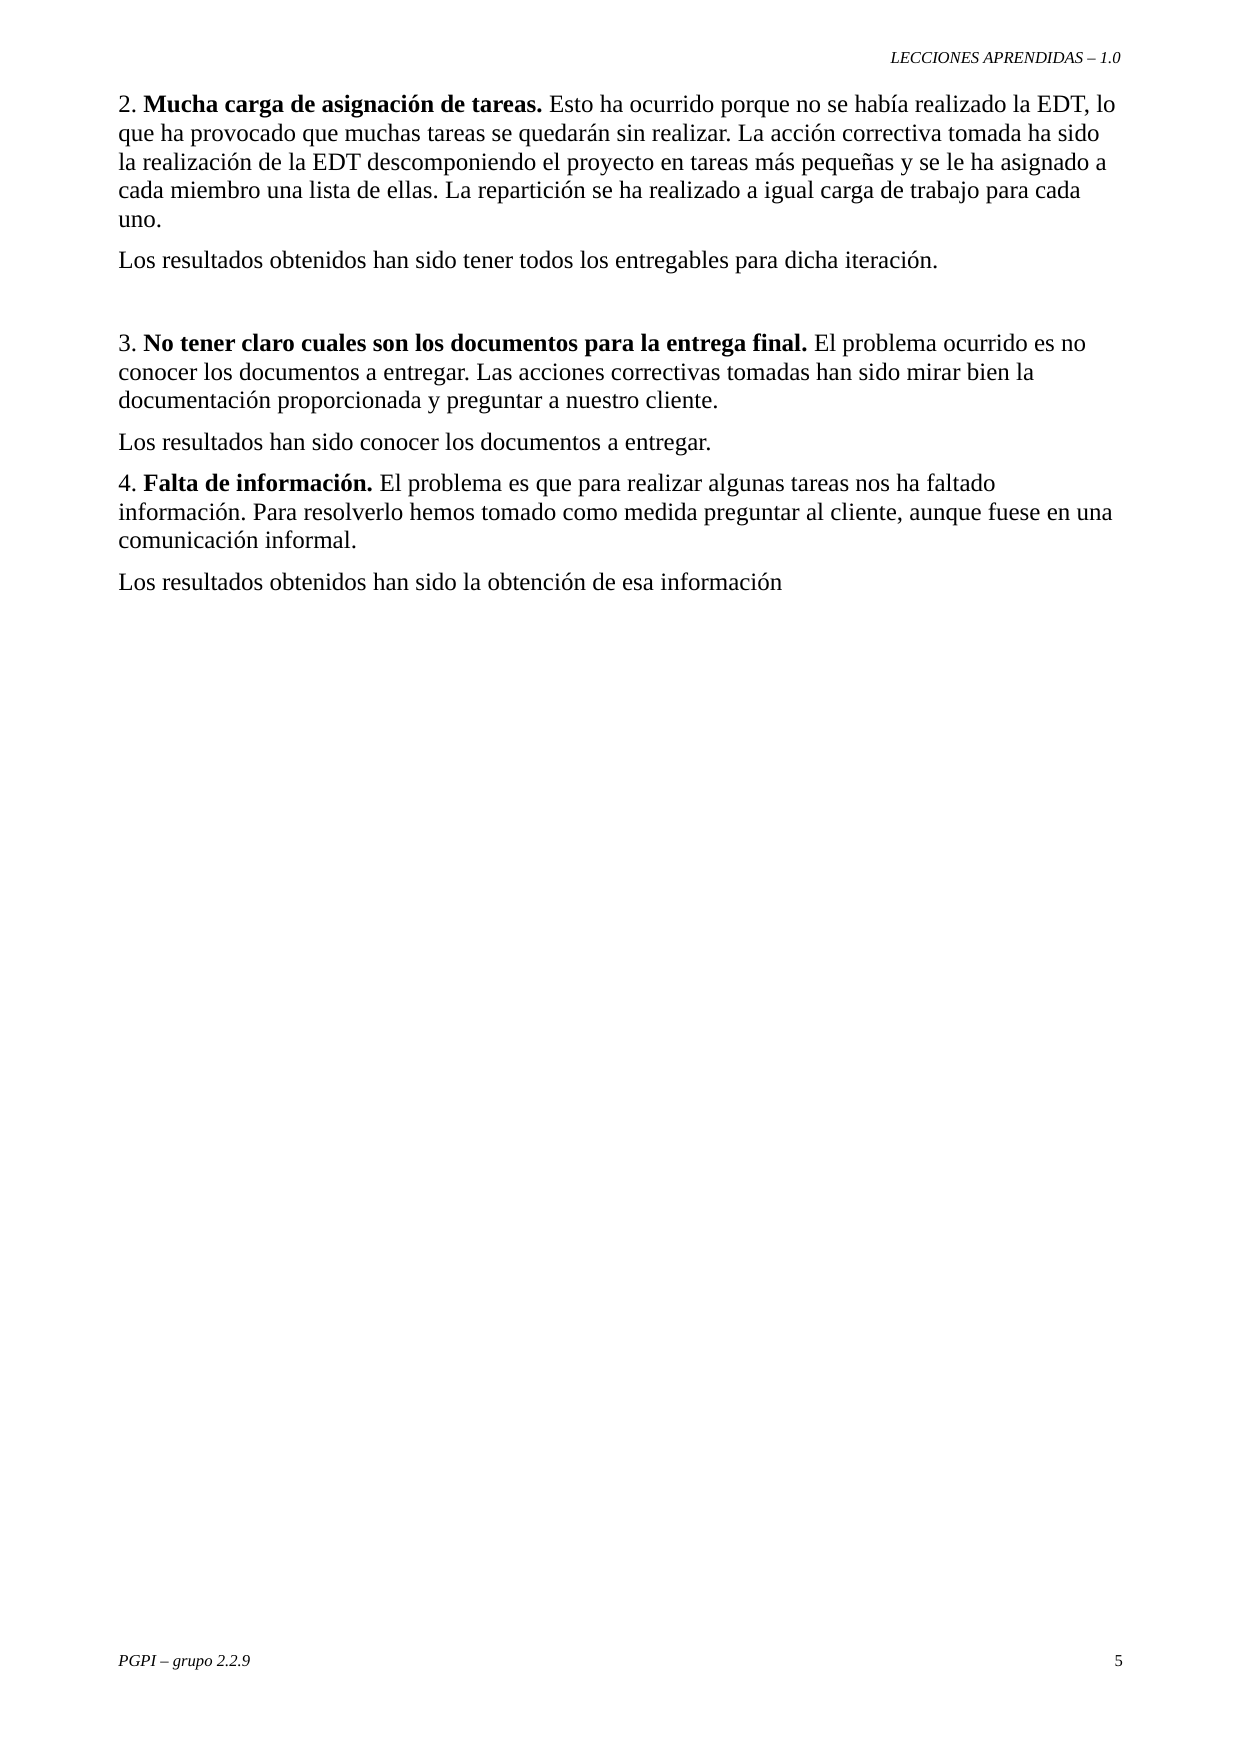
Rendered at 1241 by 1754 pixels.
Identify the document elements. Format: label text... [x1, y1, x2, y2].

text 4. Falta de información. El problema es que para realizar algunas tareas nos ha faltado información. Para resolverlo hemos tomado como medida preguntar al cliente, aunque fuese en una comunicación informal. [118, 468, 1122, 554]
text Los resultados han sido conocer los documentos a entregar. [118, 427, 1122, 456]
text Los resultados obtenidos han sido la obtención de esa información [118, 567, 1122, 596]
text 2. Mucha carga de asignación de tareas. Esto ha ocurrido porque no se había realizado la EDT, lo que ha provocado que muchas tareas se quedarán sin realizar. La acción correctiva tomada ha sido la realización de la EDT descomponiendo el proyecto en tareas más pequeñas y se le ha asignado a cada miembro una lista de ellas. La repartición se ha realizado a igual carga de trabajo para cada uno. [118, 89, 1122, 233]
text Los resultados obtenidos han sido tener todos los entregables para dicha iteración. [118, 246, 1122, 274]
text 3. No tener claro cuales son los documentos para la entrega final. El problema ocurrido es no conocer los documentos a entregar. Las acciones correctivas tomadas han sido mirar bien la documentación proporcionada y preguntar a nuestro cliente. [118, 328, 1122, 414]
